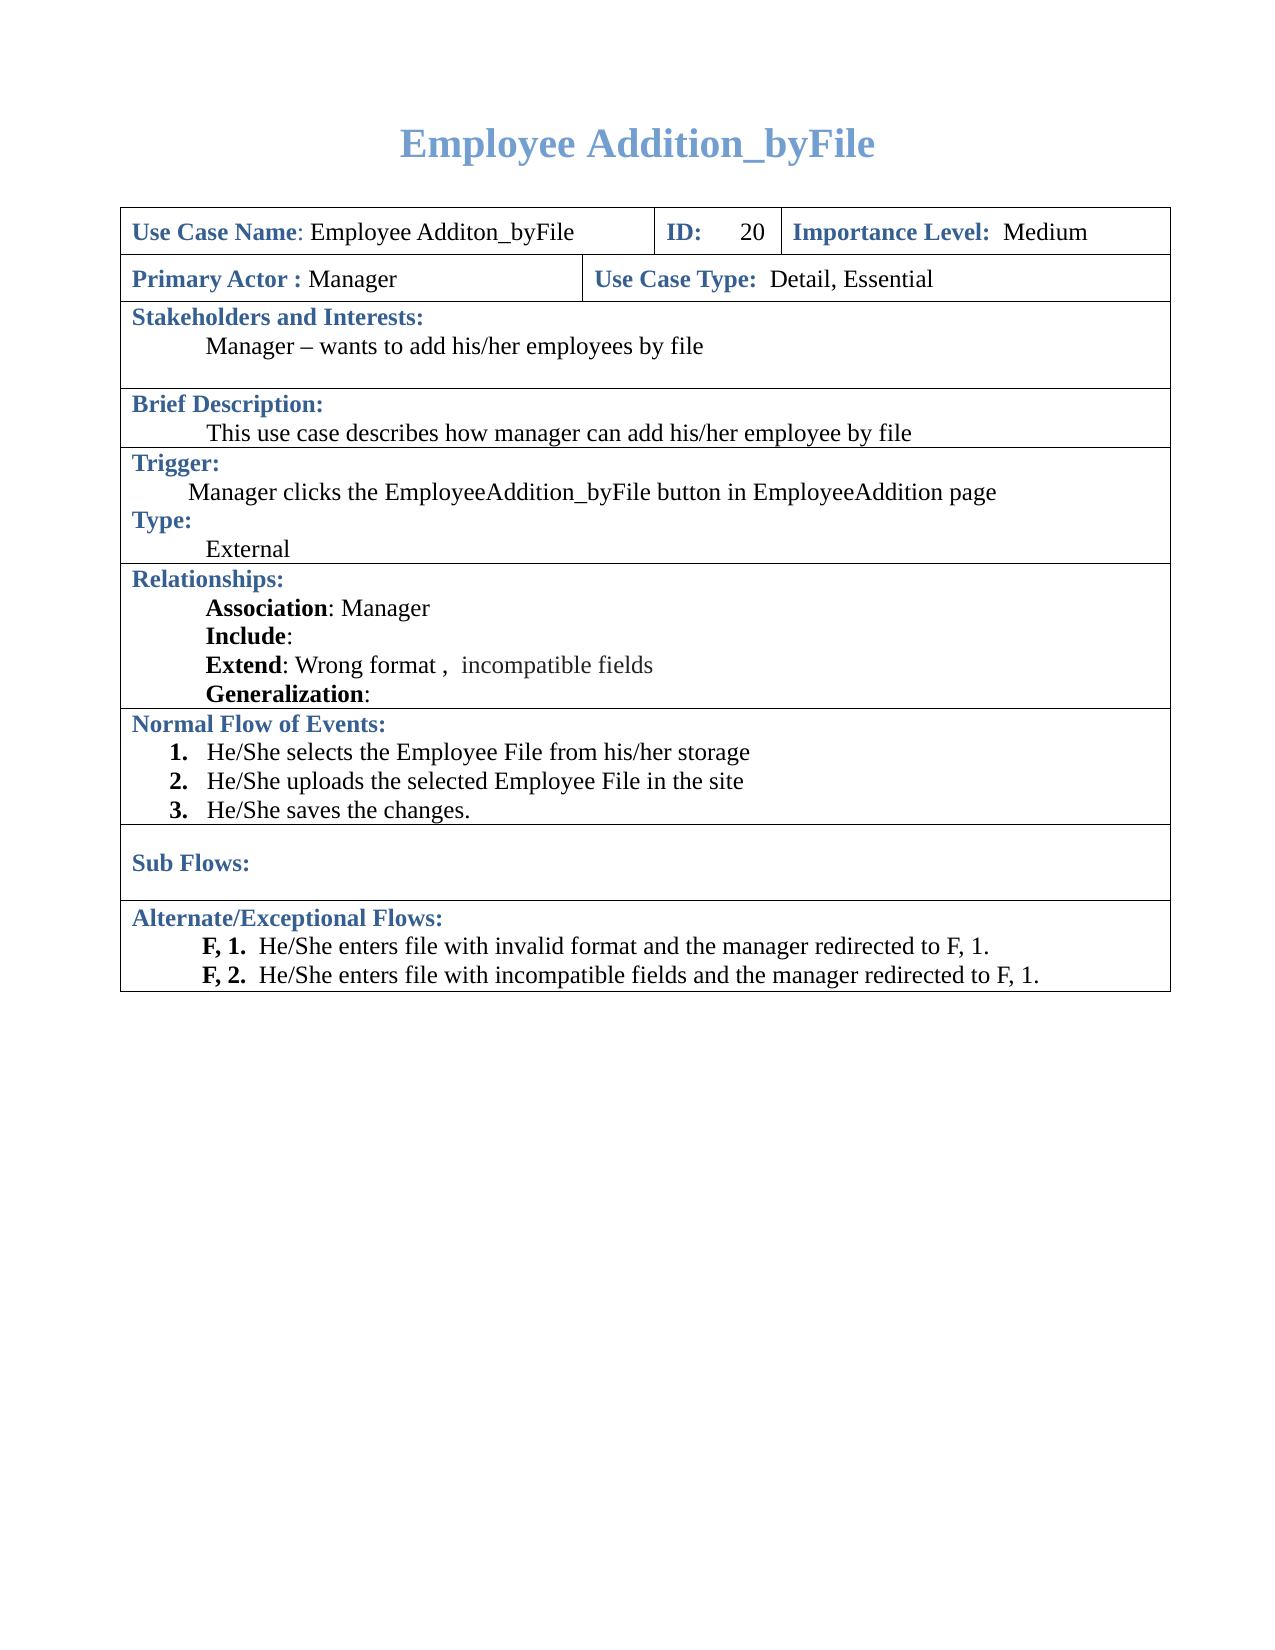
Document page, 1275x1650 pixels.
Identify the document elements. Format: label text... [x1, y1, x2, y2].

table_cell Alternate/Exceptional Flows: F, 1. He/She enters file with invalid format and the manager redirected to F, 1. F, 2. He/She enters file with incompatible fields and the manager redirected to F, 1. [121, 901, 1170, 991]
table_cell Trigger: Manager clicks the EmployeeAddition_byFile button in EmployeeAddition page Type: External [121, 448, 1170, 563]
table_cell Brief Description: This use case describes how manager can add his/her employee by file [121, 389, 1170, 447]
table_header Use Case Name: Employee Additon_byFile [121, 208, 654, 254]
table_cell Stakeholders and Interests: Manager – wants to add his/her employees by file [121, 302, 1170, 388]
table_cell Use Case Type: Detail, Essential [583, 255, 1170, 301]
table_header ID: 20 [655, 208, 781, 254]
table_header Importance Level: Medium [782, 208, 1170, 254]
table_cell Primary Actor : Manager [121, 255, 582, 301]
title Employee Addition_byFile [118, 118, 1157, 166]
table_cell Normal Flow of Events: He/She selects the Employee File from his/her storage He/She uploads the selected Employee File in the site He/She saves the changes. [121, 709, 1170, 824]
table_cell Relationships: Association: Manager Include: Extend: Wrong format , incompatible fields Generalization: [121, 564, 1170, 708]
table_cell Sub Flows: [121, 825, 1170, 899]
